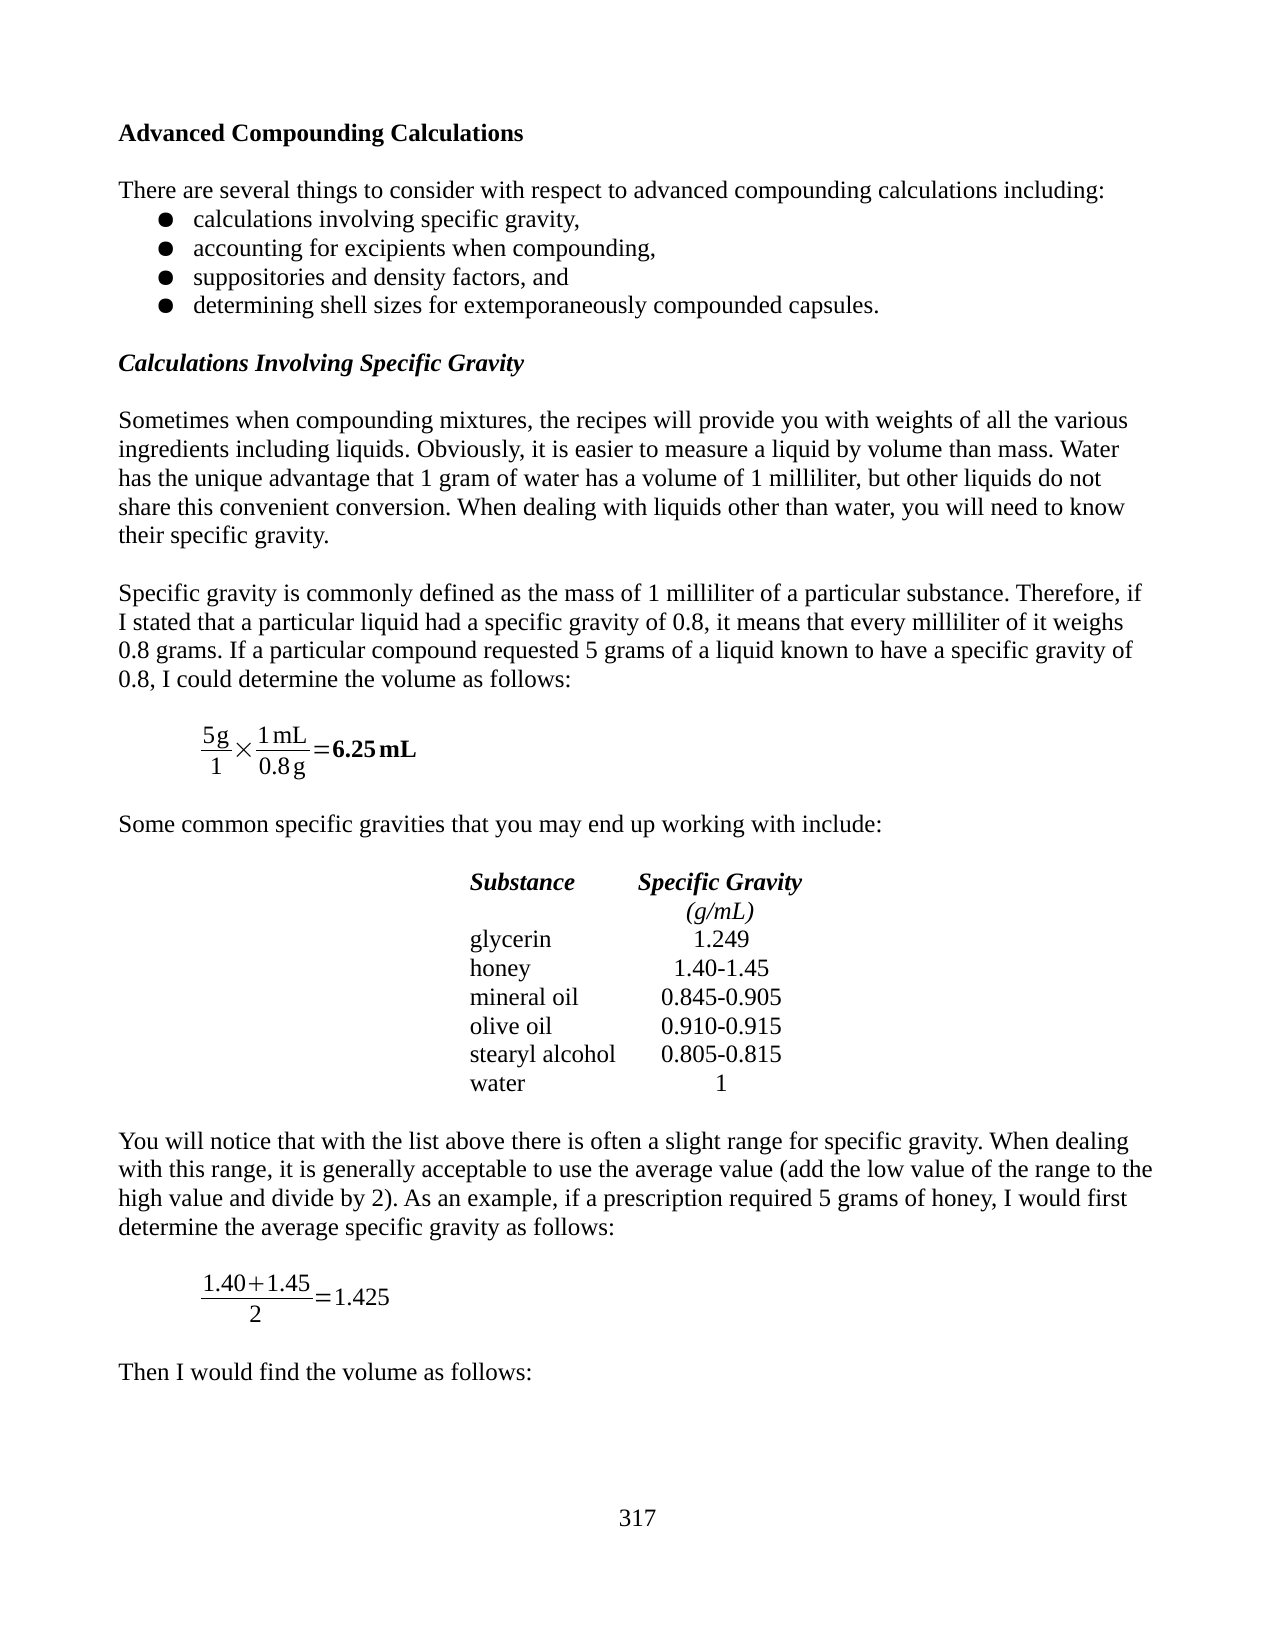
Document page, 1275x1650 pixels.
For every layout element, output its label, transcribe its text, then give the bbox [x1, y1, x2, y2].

table_cell glycerin [470, 925, 637, 953]
text Specific gravity is commonly defined as the mass of 1 milliliter of a particular substance. Therefore, if I stated that a particular liquid had a specific gravity of 0.8, it means that every milliliter of it weighs 0.8 grams. If a particular compound requested 5 grams of a liquid known to have a specific gravity of 0.8, I could determine the volume as follows: [118, 578, 1157, 693]
text There are several things to consider with respect to advanced compounding calculations including: [118, 176, 1157, 204]
text Advanced Compounding Calculations [118, 118, 1157, 147]
table_cell stearyl alcohol [470, 1040, 637, 1068]
table_cell 1.40-1.45 [637, 953, 806, 982]
text Some common specific gravities that you may end up working with include: [118, 809, 1157, 838]
table_header Specific Gravity (g/mL) [637, 867, 806, 924]
table_cell water [470, 1068, 637, 1097]
list suppositories and density factors, and [156, 262, 1157, 291]
table_cell olive oil [470, 1011, 637, 1039]
text You will notice that with the list above there is often a slight range for specific gravity. When dealing with this range, it is generally acceptable to use the average value (add the low value of the range to the high value and divide by 2). As an example, if a prescription required 5 grams of honey, I would first determine the average specific gravity as follows: [118, 1126, 1157, 1241]
list calculations involving specific gravity, [156, 204, 1157, 233]
table_cell 0.805-0.815 [637, 1040, 806, 1068]
table_cell 1 [637, 1068, 806, 1097]
text Sometimes when compounding mixtures, the recipes will provide you with weights of all the various ingredients including liquids. Obviously, it is easier to measure a liquid by volume than mass. Water has the unique advantage that 1 gram of water has a volume of 1 milliliter, but other liquids do not share this convenient conversion. When dealing with liquids other than water, you will need to know their specific gravity. [118, 406, 1157, 549]
table_cell honey [470, 953, 637, 982]
table_cell 0.910-0.915 [637, 1011, 806, 1039]
list determining shell sizes for extemporaneously compounded capsules. [156, 291, 1157, 319]
table_cell 0.845-0.905 [637, 982, 806, 1011]
table_header Substance [470, 867, 637, 924]
table_cell 1.249 [637, 925, 806, 953]
text Then I would find the volume as follows: [118, 1357, 1157, 1386]
table_cell mineral oil [470, 982, 637, 1011]
list accounting for excipients when compounding, [156, 233, 1157, 262]
text Calculations Involving Specific Gravity [118, 348, 1157, 377]
